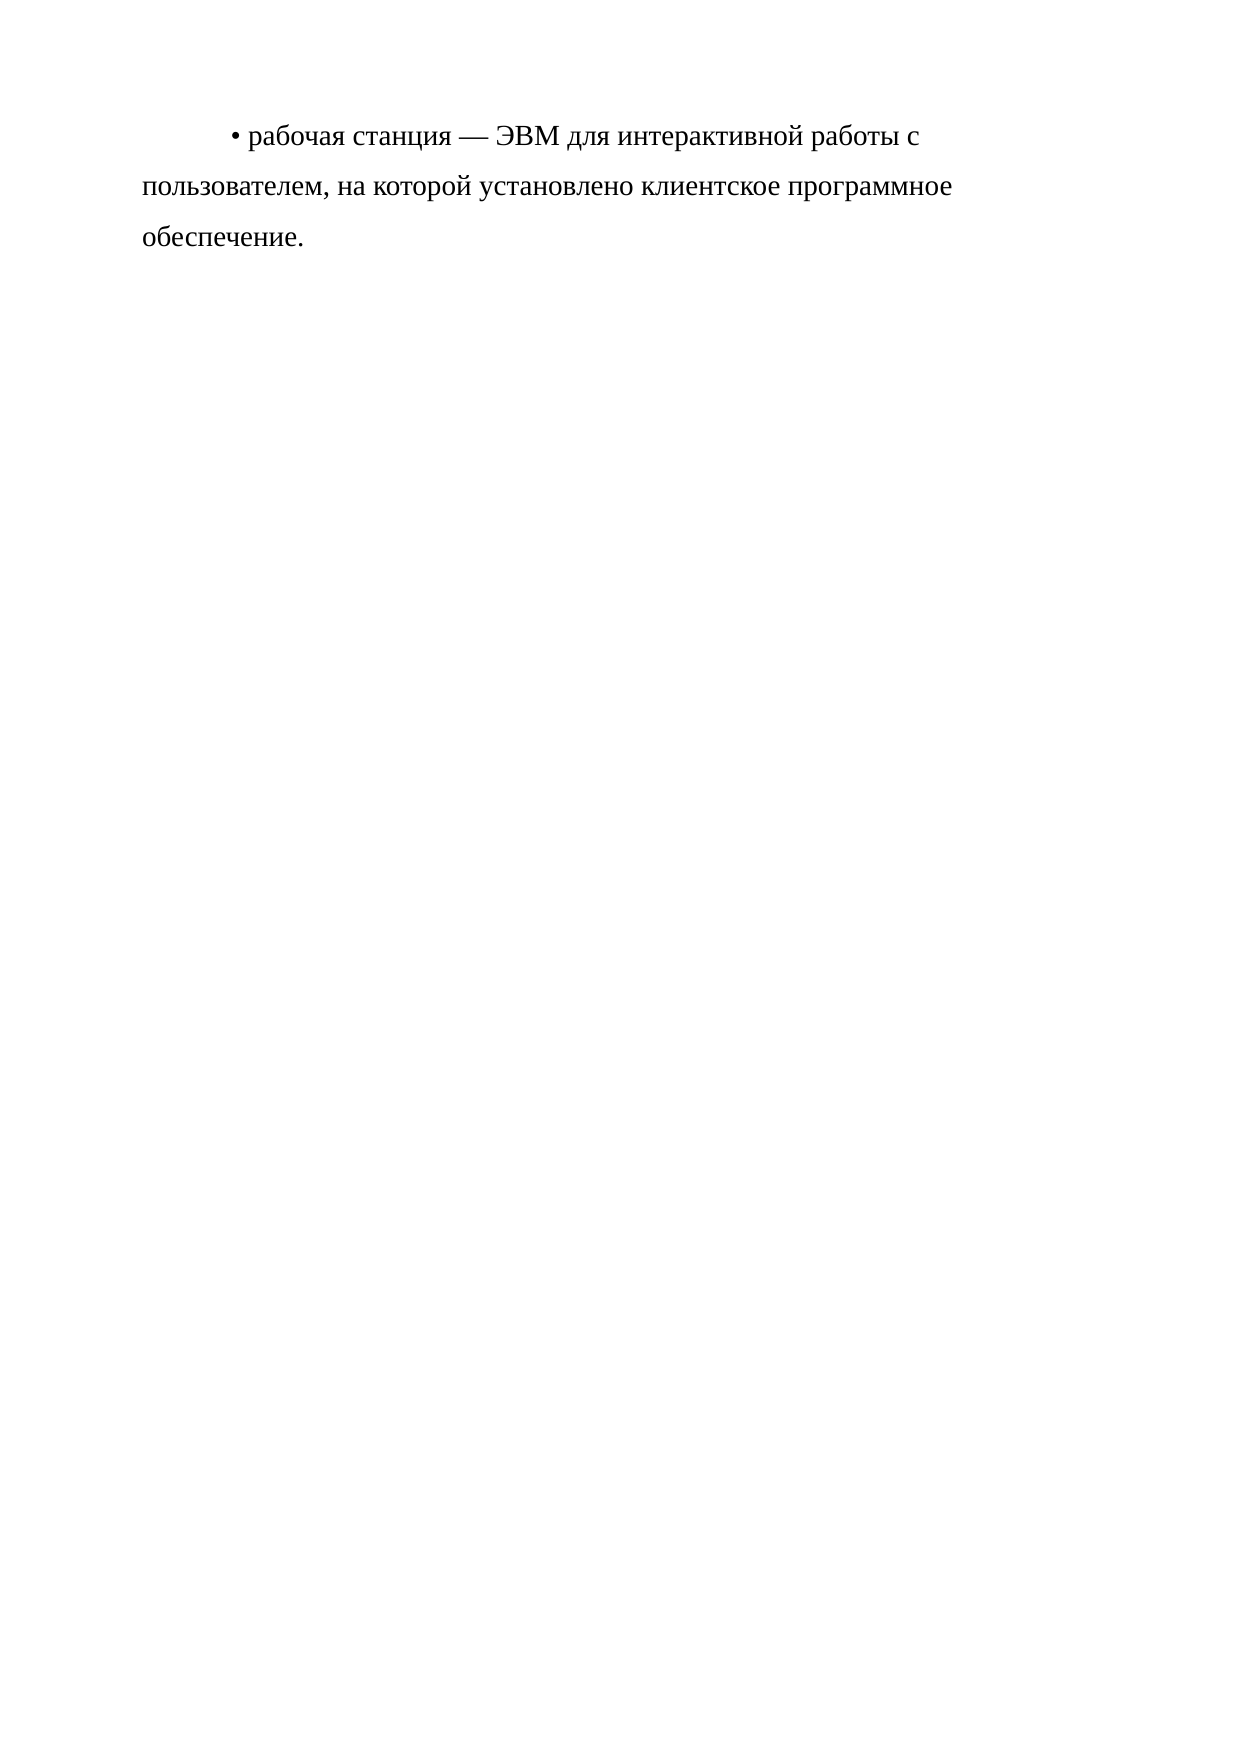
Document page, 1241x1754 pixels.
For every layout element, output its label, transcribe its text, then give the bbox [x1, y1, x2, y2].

text • рабочая станция — ЭВМ для интерактивной работы с пользователем, на которой установлено клиентское программное обеспечение. [142, 118, 1098, 252]
